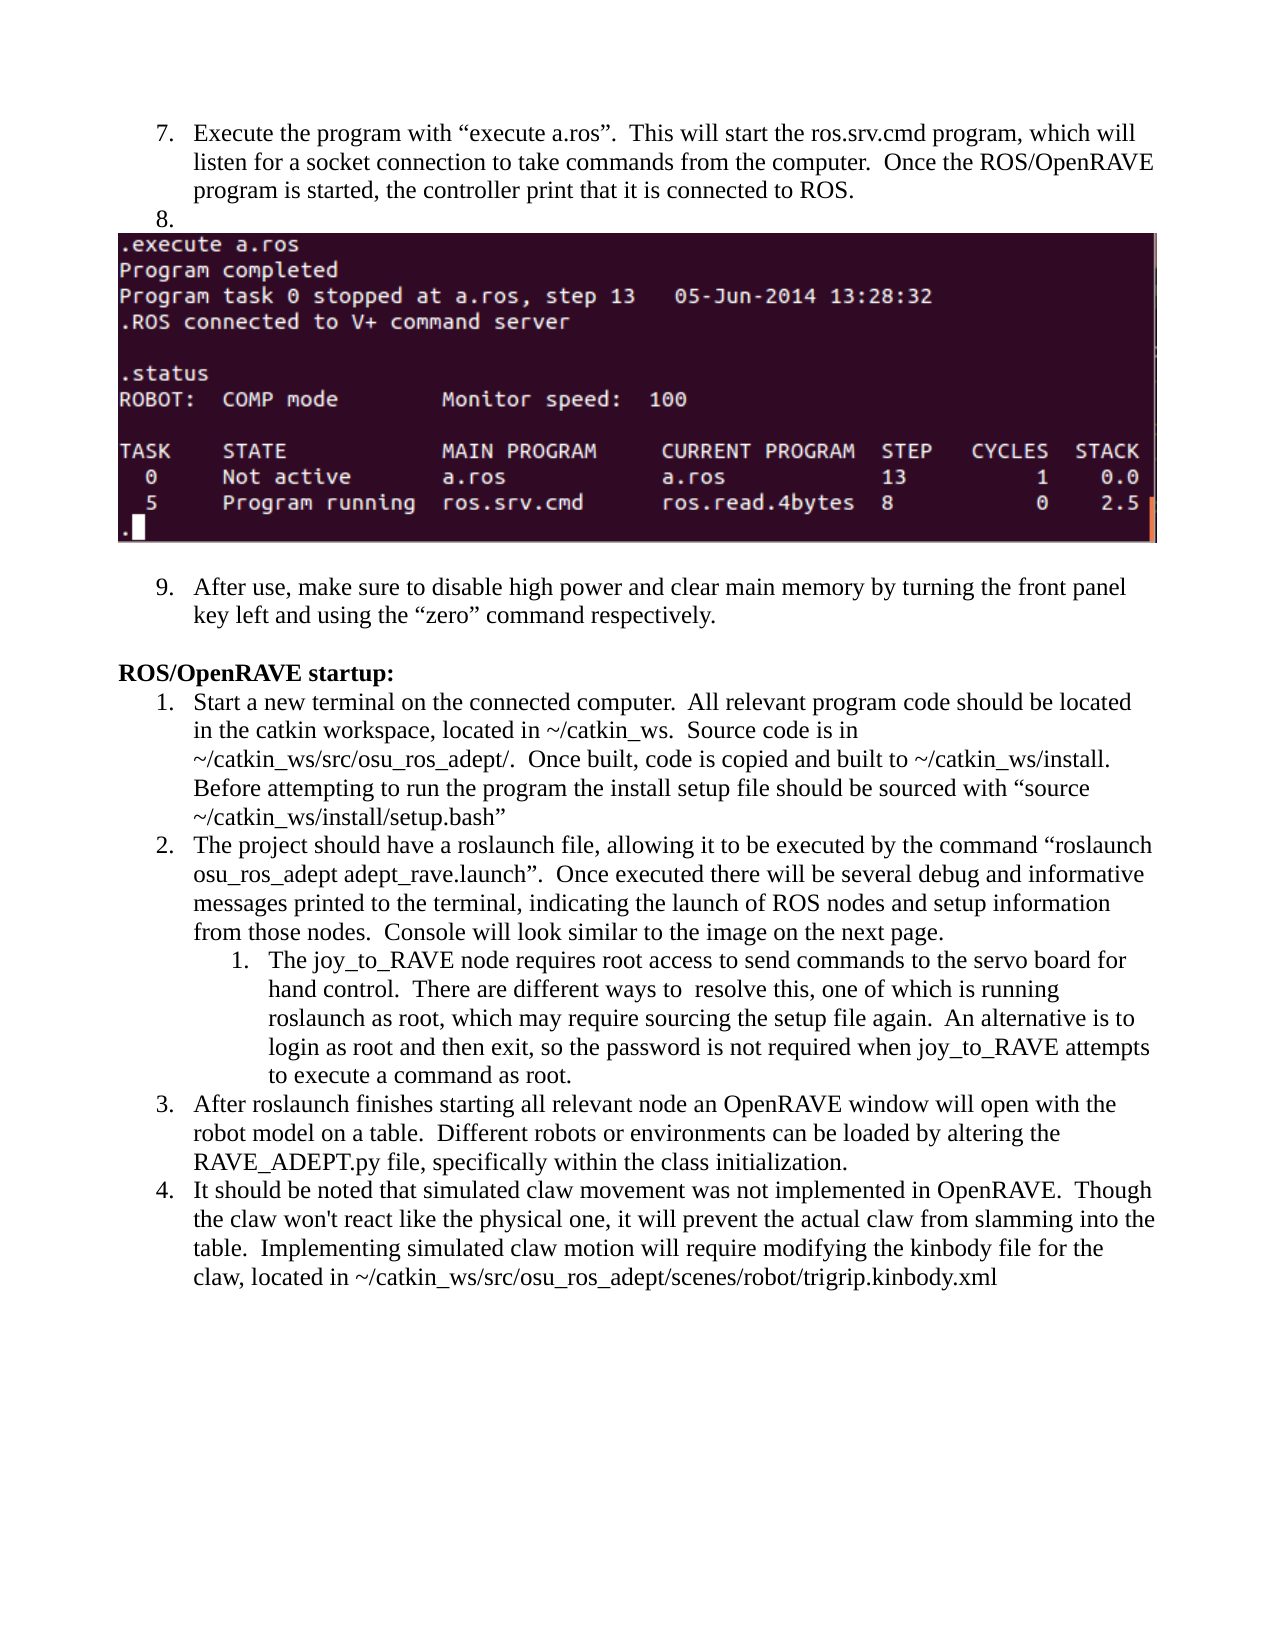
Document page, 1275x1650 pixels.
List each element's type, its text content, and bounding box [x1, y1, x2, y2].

list Execute the program with “execute a.ros”. This will start the ros.srv.cmd program, which will listen for a socket connection to take commands from the computer. Once the ROS/OpenRAVE program is started, the controller print that it is connected to ROS. [156, 118, 1157, 204]
list It should be noted that simulated claw movement was not implemented in OpenRAVE. Though the claw won't react like the physical one, it will prevent the actual claw from slamming into the table. Implementing simulated claw motion will require modifying the kinbody file for the claw, located in ~/catkin_ws/src/osu_ros_adept/scenes/robot/trigrip.kinbody.xml [156, 1176, 1157, 1291]
list After use, make sure to disable high power and clear main memory by turning the front panel key left and using the “zero” command respectively. [156, 572, 1157, 629]
list Start a new terminal on the connected computer. All relevant program code should be located in the catkin workspace, located in ~/catkin_ws. Source code is in ~/catkin_ws/src/osu_ros_adept/. Once built, code is copied and built to ~/catkin_ws/install. Before attempting to run the program the install setup file should be sourced with “source ~/catkin_ws/install/setup.bash” [156, 687, 1157, 831]
list After roslaunch finishes starting all relevant node an OpenRAVE window will open with the robot model on a table. Different robots or environments can be loaded by altering the RAVE_ADEPT.py file, specifically within the class initialization. [156, 1089, 1157, 1176]
text ROS/OpenRAVE startup: [118, 658, 1157, 687]
list The project should have a roslaunch file, allowing it to be executed by the command “roslaunch osu_ros_adept adept_rave.launch”. Once executed there will be several debug and informative messages printed to the terminal, indicating the launch of ROS nodes and setup information from those nodes. Console will look similar to the image on the next page. [156, 831, 1157, 946]
list The joy_to_RAVE node requires root access to send commands to the servo board for hand control. There are different ways to resolve this, one of which is running roslaunch as root, which may require sourcing the setup file again. An alternative is to login as root and then exit, so the password is not required when joy_to_RAVE attempts to execute a command as root. [231, 946, 1157, 1089]
picture [118, 233, 1157, 543]
